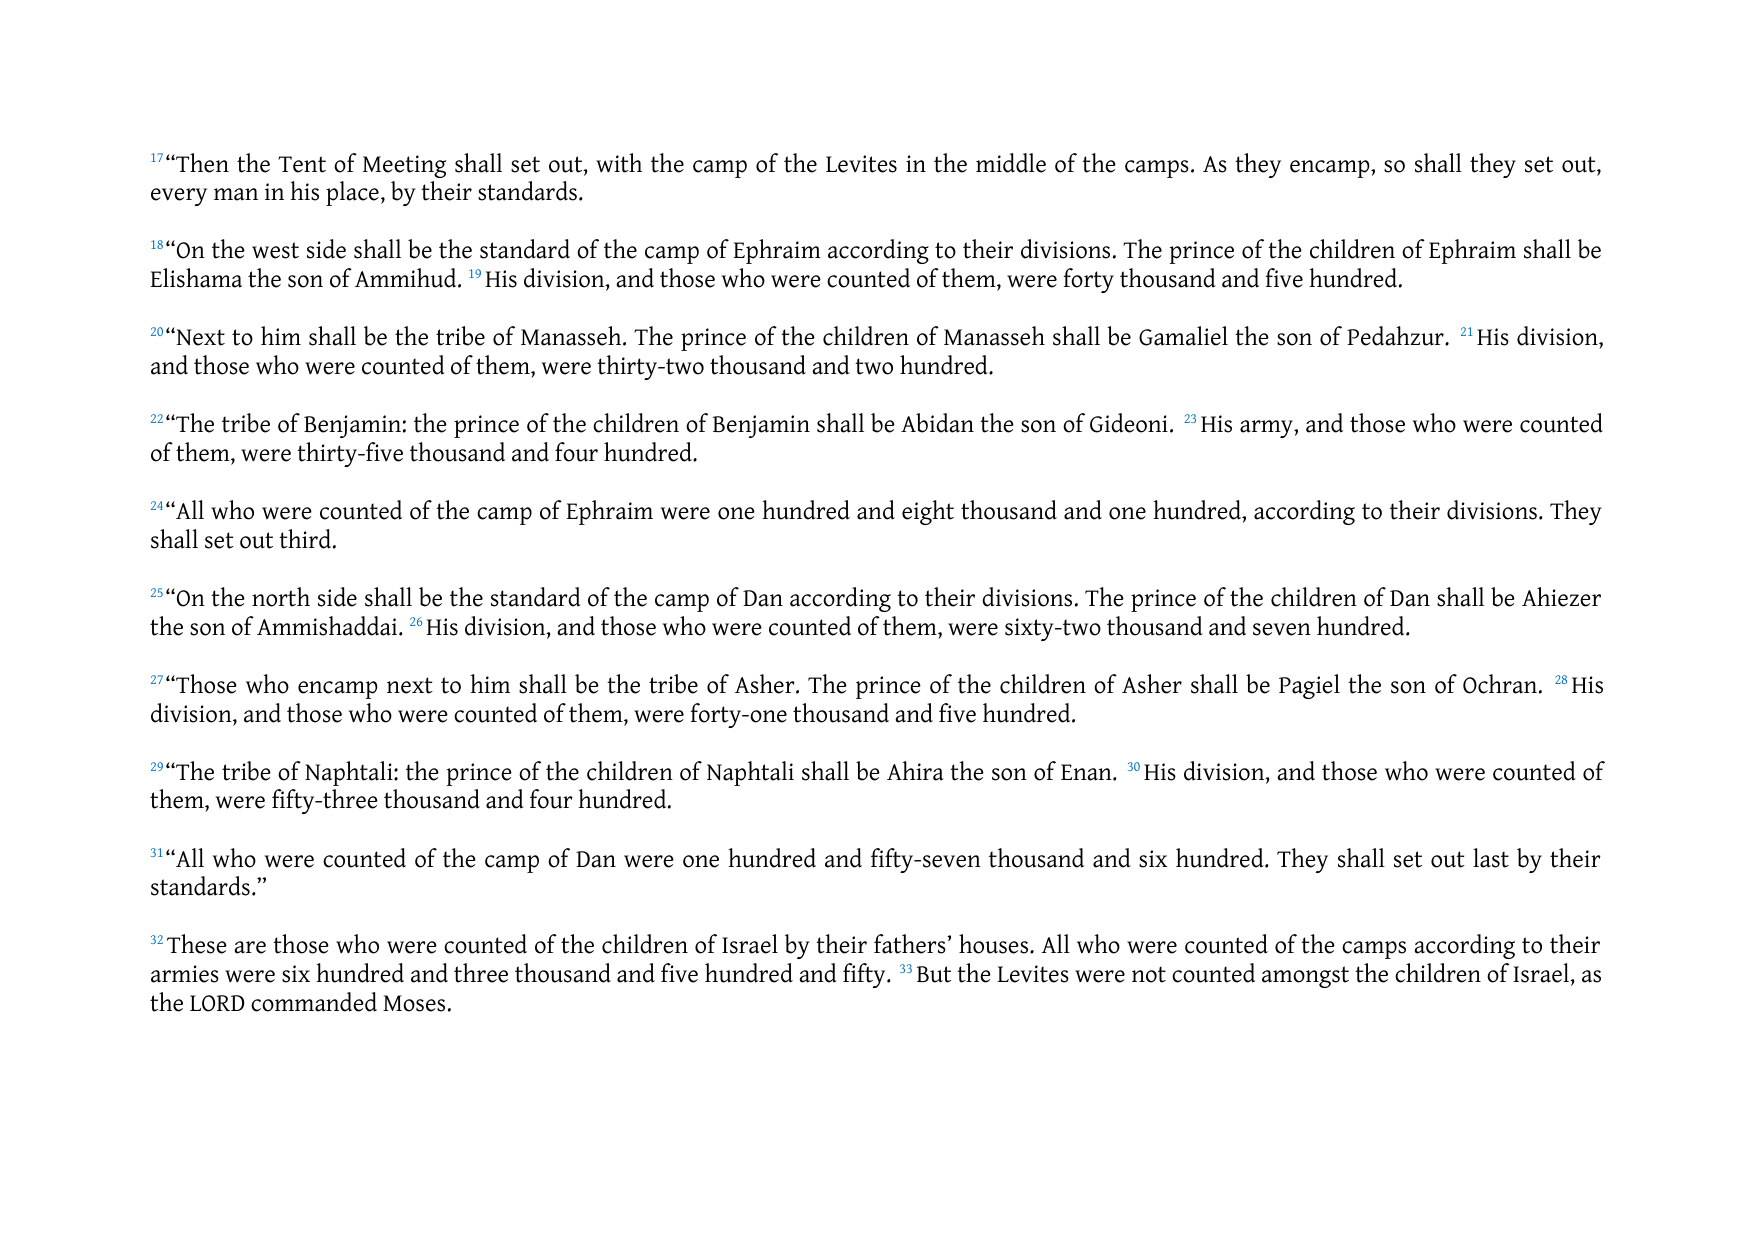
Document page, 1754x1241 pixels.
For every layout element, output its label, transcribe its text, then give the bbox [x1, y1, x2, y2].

text 17 “Then the Tent of Meeting shall set out, with the camp of the Levites in the middle of the camps. As they encamp, so shall they set out, every man in his place, by their standards. [150, 150, 1604, 208]
text 20 “Next to him shall be the tribe of Manasseh. The prince of the children of Manasseh shall be Gamaliel the son of Pedahzur. 21 His division, and those who were counted of them, were thirty-two thousand and two hundred. [150, 324, 1604, 381]
text 32 These are those who were counted of the children of Israel by their fathers’ houses. All who were counted of the camps according to their armies were six hundred and three thousand and five hundred and fifty. 33 But the Levites were not counted amongst the children of Israel, as the LORD commanded Moses. [150, 932, 1604, 1018]
text 29 “The tribe of Naphtali: the prince of the children of Naphtali shall be Ahira the son of Enan. 30 His division, and those who were counted of them, were fifty-three thousand and four hundred. [150, 758, 1604, 816]
text 24 “All who were counted of the camp of Ephraim were one hundred and eight thousand and one hundred, according to their divisions. They shall set out third. [150, 497, 1604, 555]
text 18 “On the west side shall be the standard of the camp of Ephraim according to their divisions. The prince of the children of Ephraim shall be Elishama the son of Ammihud. 19 His division, and those who were counted of them, were forty thousand and five hundred. [150, 237, 1604, 294]
text 31 “All who were counted of the camp of Dan were one hundred and fifty-seven thousand and six hundred. They shall set out last by their standards.” [150, 845, 1604, 903]
text 27 “Those who encamp next to him shall be the tribe of Asher. The prince of the children of Asher shall be Pagiel the son of Ochran. 28 His division, and those who were counted of them, were forty-one thousand and five hundred. [150, 671, 1604, 729]
text 22 “The tribe of Benjamin: the prince of the children of Benjamin shall be Abidan the son of Gideoni. 23 His army, and those who were counted of them, were thirty-five thousand and four hundred. [150, 411, 1604, 468]
text 25 “On the north side shall be the standard of the camp of Dan according to their divisions. The prince of the children of Dan shall be Ahiezer the son of Ammishaddai. 26 His division, and those who were counted of them, were sixty-two thousand and seven hundred. [150, 584, 1604, 642]
